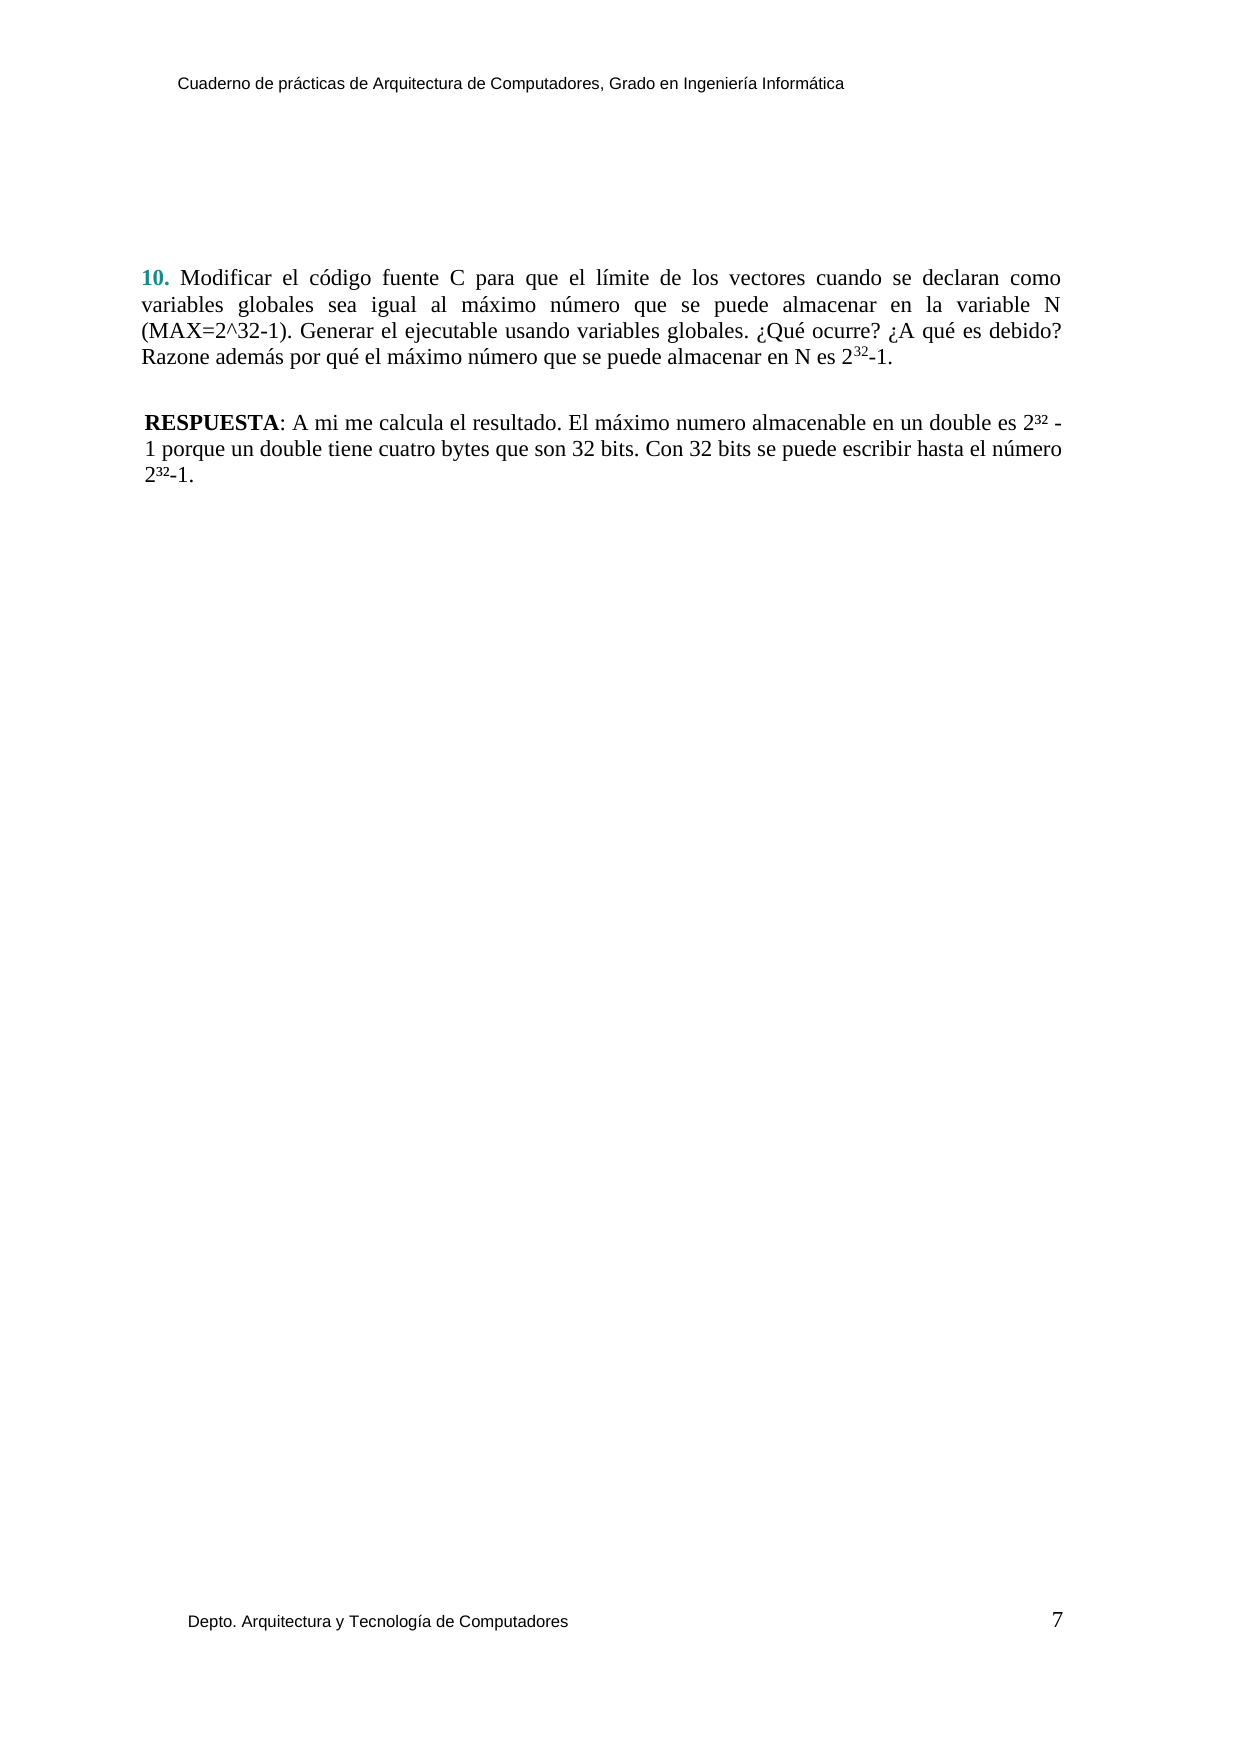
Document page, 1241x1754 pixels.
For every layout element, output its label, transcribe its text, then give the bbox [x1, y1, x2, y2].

text RESPUESTA: A mi me calcula el resultado. El máximo numero almacenable en un double es 2³² -1 porque un double tiene cuatro bytes que son 32 bits. Con 32 bits se puede escribir hasta el número 2³²-1. [144, 408, 1063, 488]
list 10. Modificar el código fuente C para que el límite de los vectores cuando se declaran como variables globales sea igual al máximo número que se puede almacenar en la variable N (MAX=2^32-1). Generar el ejecutable usando variables globales. ¿Qué ocurre? ¿A qué es debido? Razone además por qué el máximo número que se puede almacenar en N es 232-1. [103, 264, 1063, 370]
